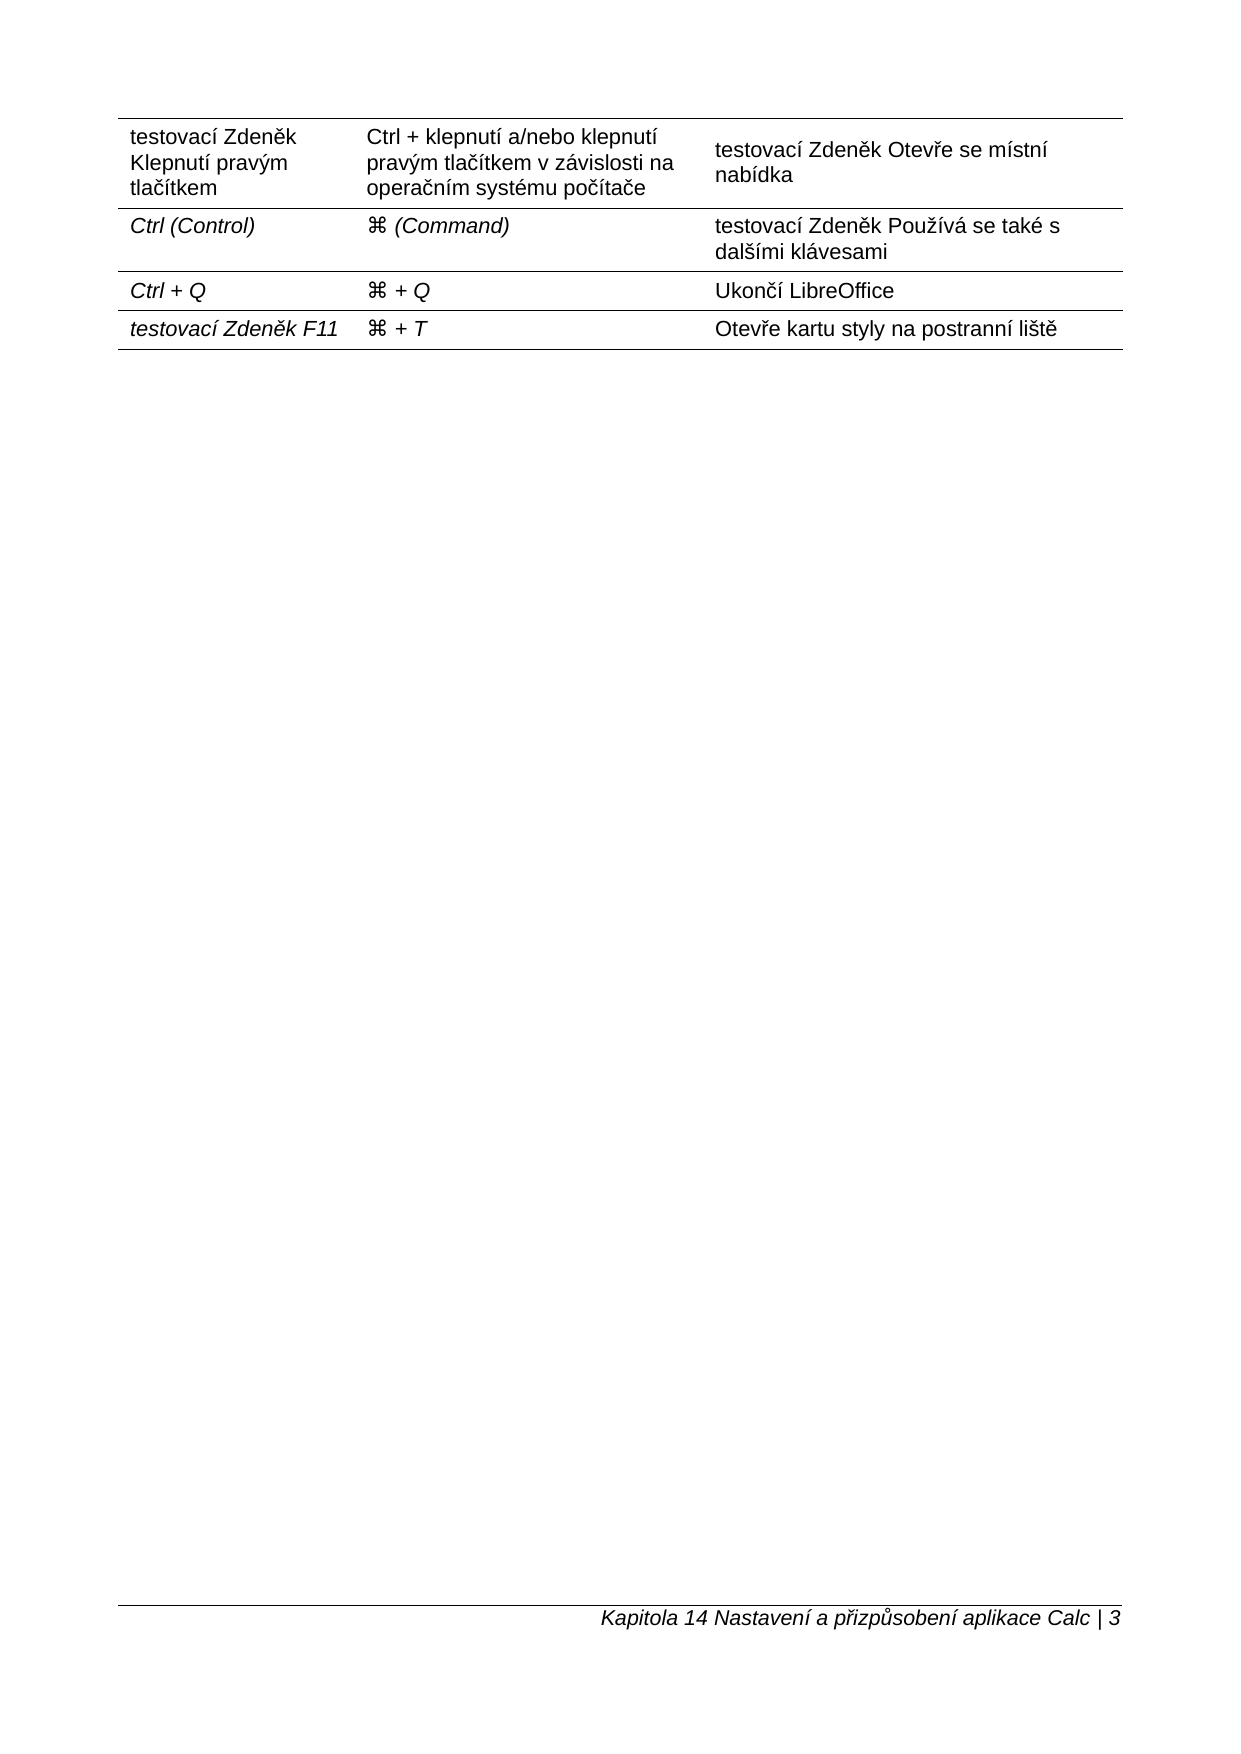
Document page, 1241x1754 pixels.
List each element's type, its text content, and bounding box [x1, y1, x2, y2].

table_cell ⌘ (Command) [355, 209, 703, 271]
table_cell Otevře kartu styly na postranní liště [703, 311, 1123, 349]
table_cell ⌘ + T [355, 311, 703, 349]
table_cell Ctrl + Q [118, 272, 355, 310]
table_cell Ctrl + klepnutí a/nebo klepnutí pravým tlačítkem v závislosti na operačním systému počítače [355, 119, 703, 207]
table_cell testovací Zdeněk Používá se také s dalšími klávesami [703, 209, 1123, 271]
table_cell testovací Zdeněk F11 [118, 311, 355, 349]
table_cell Ukončí LibreOffice [703, 272, 1123, 310]
table_cell testovací Zdeněk Klepnutí pravým tlačítkem [118, 119, 355, 207]
table_cell Ctrl (Control) [118, 209, 355, 271]
table_cell testovací Zdeněk Otevře se místní nabídka [703, 119, 1123, 207]
table_cell ⌘ + Q [355, 272, 703, 310]
